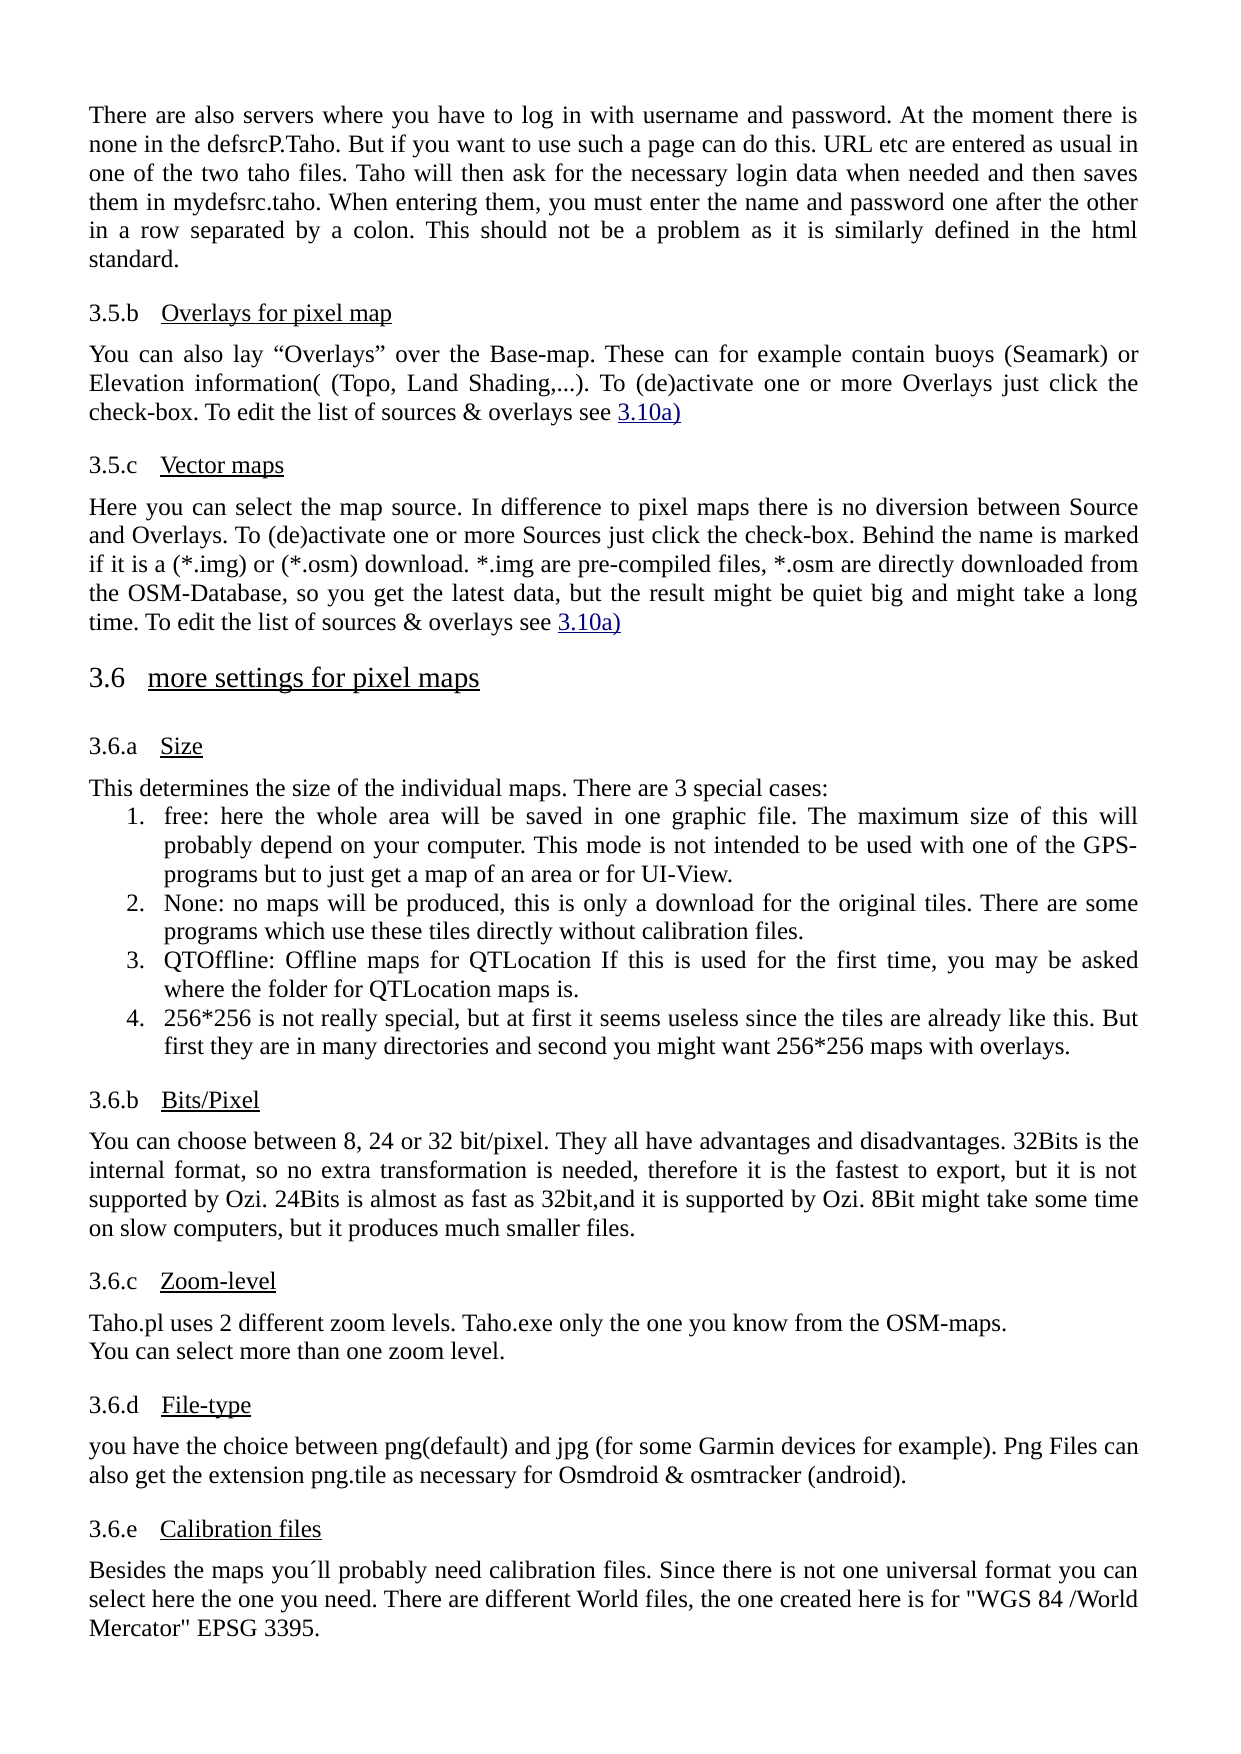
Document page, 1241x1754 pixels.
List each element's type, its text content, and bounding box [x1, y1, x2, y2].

list QTOffline: Offline maps for QTLocation If this is used for the first time, you may be asked where the folder for QTLocation maps is. [126, 945, 1140, 1003]
text You can choose between 8, 24 or 32 bit/pixel. They all have advantages and disadvantages. 32Bits is the internal format, so no extra transformation is needed, therefore it is the fastest to export, but it is not supported by Ozi. 24Bits is almost as fast as 32bit,and it is supported by Ozi. 8Bit might take some time on slow computers, but it produces much smaller files. [88, 1126, 1140, 1241]
text There are also servers where you have to log in with username and password. At the moment there is none in the defsrcP.Taho. But if you want to use such a page can do this. URL etc are entered as usual in one of the two taho files. Taho will then ask for the necessary login data when needed and then saves them in mydefsrc.taho. When entering them, you must enter the name and password one after the other in a row separated by a colon. This should not be a problem as it is similarly defined in the html standard. [88, 100, 1140, 273]
list free: here the whole area will be saved in one graphic file. The maximum size of this will probably depend on your computer. This mode is not intended to be used with one of the GPS-programs but to just get a map of an area or for UI-View. [126, 801, 1140, 888]
text Besides the maps you´ll probably need calibration files. Since there is not one universal format you can select here the one you need. There are different World files, the one created here is for "WGS 84 /World Mercator" EPSG 3395. [88, 1555, 1140, 1641]
text You can also lay “Overlays” over the Base-map. These can for example contain buoys (Seamark) or Elevation information( (Topo, Land Shading,...). To (de)activate one or more Overlays just click the check-box. To edit the list of sources & overlays see 3.10a) [88, 339, 1140, 425]
subtitle more settings for pixel maps [88, 660, 1140, 694]
subtitle Size [88, 731, 1140, 760]
subtitle Zoom-level [88, 1266, 1140, 1295]
text Taho.pl uses 2 different zoom levels. Taho.exe only the one you know from the OSM-maps. [88, 1308, 1140, 1336]
subtitle Vector maps [88, 450, 1140, 479]
subtitle File-type [88, 1390, 1140, 1419]
list 256*256 is not really special, but at first it seems useless since the tiles are already like this. But first they are in many directories and second you might want 256*256 maps with overlays. [126, 1003, 1140, 1060]
subtitle Bits/Pixel [88, 1085, 1140, 1114]
text This determines the size of the individual maps. There are 3 special cases: [88, 773, 1140, 801]
list None: no maps will be produced, this is only a download for the original tiles. There are some programs which use these tiles directly without calibration files. [126, 888, 1140, 945]
text Here you can select the map source. In difference to pixel maps there is no diversion between Source and Overlays. To (de)activate one or more Sources just click the check-box. Behind the name is marked if it is a (*.img) or (*.osm) download. *.img are pre-compiled files, *.osm are directly downloaded from the OSM-Database, so you get the latest data, but the result might be quiet big and might take a long time. To edit the list of sources & overlays see 3.10a) [88, 492, 1140, 635]
text you have the choice between png(default) and jpg (for some Garmin devices for example). Png Files can also get the extension png.tile as necessary for Osmdroid & osmtracker (android). [88, 1431, 1140, 1489]
subtitle Overlays for pixel map [88, 298, 1140, 327]
text You can select more than one zoom level. [88, 1336, 1140, 1365]
subtitle Calibration files [88, 1514, 1140, 1543]
